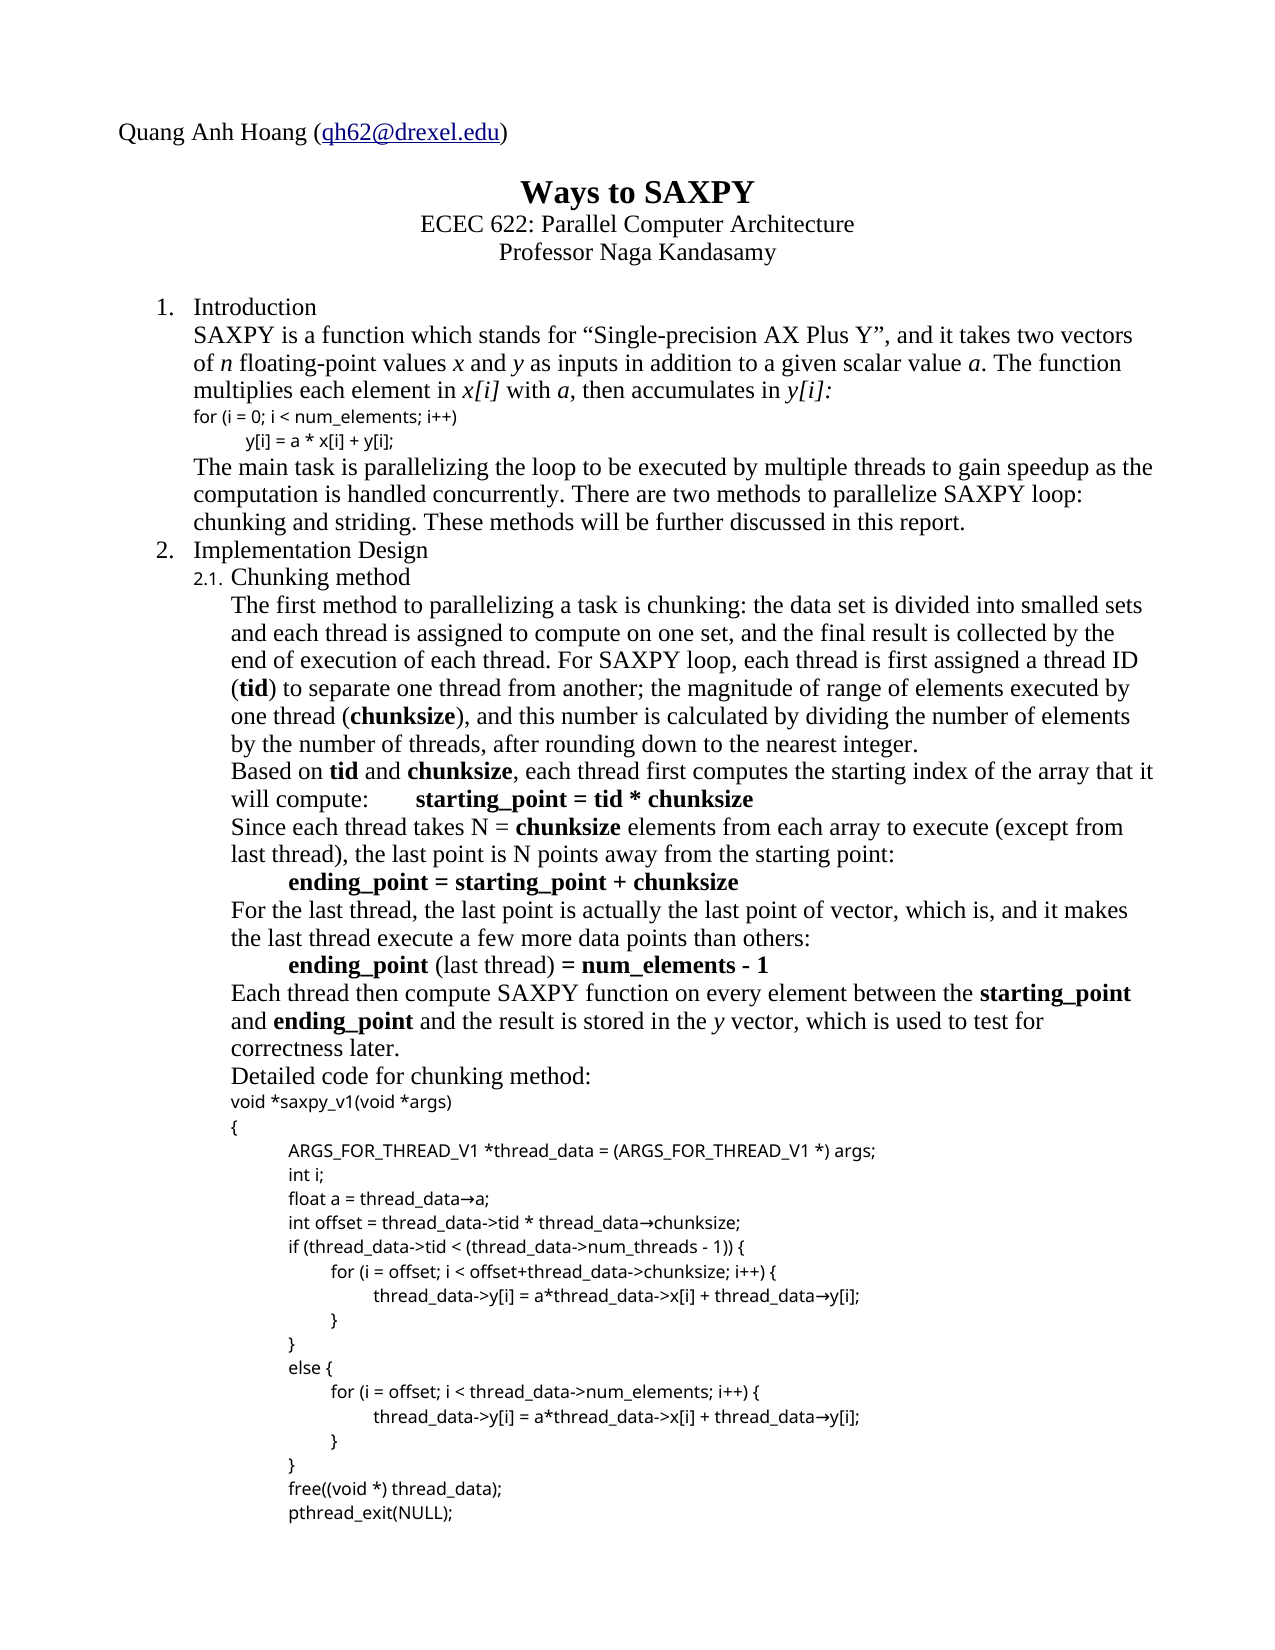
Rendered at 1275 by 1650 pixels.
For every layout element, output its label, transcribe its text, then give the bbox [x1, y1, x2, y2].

text Professor Naga Kandasamy [118, 238, 1157, 266]
list Implementation Design [156, 536, 1157, 563]
text Quang Anh Hoang (qh62@drexel.edu) [118, 118, 1157, 173]
list Introduction SAXPY is a function which stands for “Single-precision AX Plus Y”, and it takes two vectors of n floating-point values x and y as inputs in addition to a given scalar value a. The function multiplies each element in x[i] with a, then accumulates in y[i]: for (i = 0; i < num_elements; i++) y[i] = a * x[i] + y[i]; The main task is parallelizing the loop to be executed by multiple threads to gain speedup as the computation is handled concurrently. There are two methods to parallelize SAXPY loop: chunking and striding. These methods will be further discussed in this report. [156, 293, 1157, 536]
text Ways to SAXPY [118, 173, 1157, 210]
list Chunking method The first method to parallelizing a task is chunking: the data set is divided into smalled sets and each thread is assigned to compute on one set, and the final result is collected by the end of execution of each thread. For SAXPY loop, each thread is first assigned a thread ID (tid) to separate one thread from another; the magnitude of range of elements executed by one thread (chunksize), and this number is calculated by dividing the number of elements by the number of threads, after rounding down to the nearest integer. Based on tid and chunksize, each thread first computes the starting index of the array that it will compute: starting_point = tid * chunksize Since each thread takes N = chunksize elements from each array to execute (except from last thread), the last point is N points away from the starting point: ending_point = starting_point + chunksize For the last thread, the last point is actually the last point of vector, which is, and it makes the last thread execute a few more data points than others: ending_point (last thread) = num_elements - 1 Each thread then compute SAXPY function on every element between the starting_point and ending_point and the result is stored in the y vector, which is used to test for correctness later. Detailed code for chunking method: void *saxpy_v1(void *args) { ARGS_FOR_THREAD_V1 *thread_data = (ARGS_FOR_THREAD_V1 *) args; int i; float a = thread_data→a; int offset = thread_data->tid * thread_data→chunksize; if (thread_data->tid < (thread_data->num_threads - 1)) { for (i = offset; i < offset+thread_data->chunksize; i++) { thread_data->y[i] = a*thread_data->x[i] + thread_data→y[i]; } } else { for (i = offset; i < thread_data->num_elements; i++) { thread_data->y[i] = a*thread_data->x[i] + thread_data→y[i]; } } free((void *) thread_data); pthread_exit(NULL); } [193, 563, 1157, 1525]
text ECEC 622: Parallel Computer Architecture [118, 210, 1157, 238]
